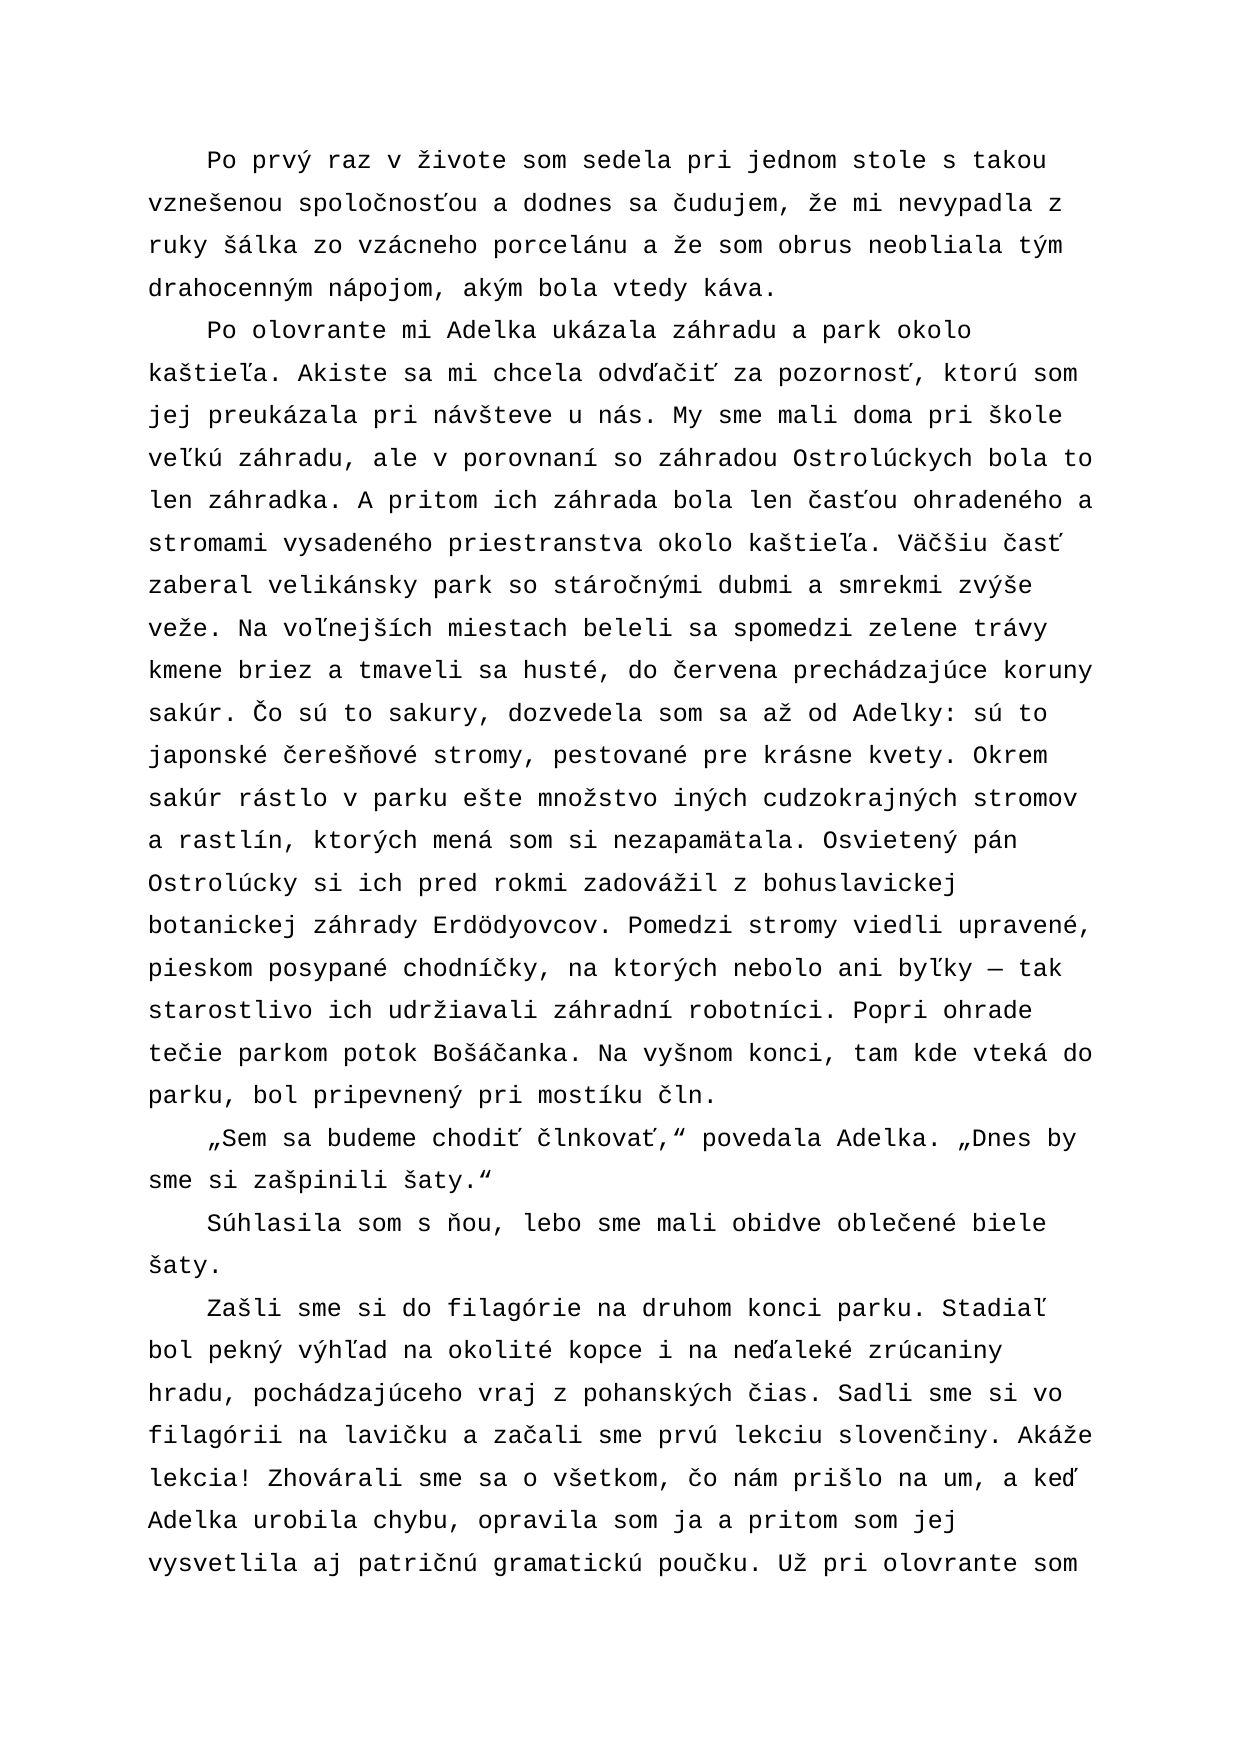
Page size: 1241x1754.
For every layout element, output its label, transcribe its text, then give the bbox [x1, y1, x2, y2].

text Po prvý raz v živote som sedela pri jednom stole s takou vznešenou spoločnosťou a dodnes sa čudujem, že mi nevypadla z ruky šálka zo vzácneho porcelánu a že som obrus neobliala tým drahocenným nápojom, akým bola vtedy káva. [148, 148, 1093, 303]
text Po olovrante mi Adelka ukázala záhradu a park okolo kaštieľa. Akiste sa mi chcela odvďačiť za pozornosť, ktorú som jej preukázala pri návšteve u nás. My sme mali doma pri škole veľkú záhradu, ale v porovnaní so záhradou Ostrolúckych bola to len záhradka. A pritom ich záhrada bola len časťou ohradeného a stromami vysadeného priestranstva okolo kaštieľa. Väčšiu časť zaberal velikánsky park so stáročnými dubmi a smrekmi zvýše veže. Na voľnejších miestach beleli sa spomedzi zelene trávy kmene briez a tmaveli sa husté, do červena prechádzajúce koruny sakúr. Čo sú to sakury, dozvedela som sa až od Adelky: sú to japonské čerešňové stromy, pestované pre krásne kvety. Okrem sakúr rástlo v parku ešte množstvo iných cudzokrajných stromov a rastlín, ktorých mená som si nezapamätala. Osvietený pán Ostrolúcky si ich pred rokmi zadovážil z bohuslavickej botanickej záhrady Erdödyovcov. Pomedzi stromy viedli upravené, pieskom posypané chodníčky, na ktorých nebolo ani byľky — tak starostlivo ich udržiavali záhradní robotníci. Popri ohrade tečie parkom potok Bošáčanka. Na vyšnom konci, tam kde vteká do parku, bol pripevnený pri mostíku čln. [148, 318, 1093, 1111]
text „Sem sa budeme chodiť člnkovať,“ povedala Adelka. „Dnes by sme si zašpinili šaty.“ [148, 1125, 1093, 1196]
text Súhlasila som s ňou, lebo sme mali obidve oblečené biele šaty. [148, 1210, 1093, 1281]
text Zašli sme si do filagórie na druhom konci parku. Stadiaľ bol pekný výhľad na okolité kopce i na neďaleké zrúcaniny hradu, pochádzajúceho vraj z pohanských čias. Sadli sme si vo filagórii na lavičku a začali sme prvú lekciu slovenčiny. Akáže lekcia! Zhovárali sme sa o všetkom, čo nám prišlo na um, a keď Adelka urobila chybu, opravila som ja a pritom som jej vysvetlila aj patričnú gramatickú poučku. Už pri olovrante som [148, 1295, 1093, 1578]
